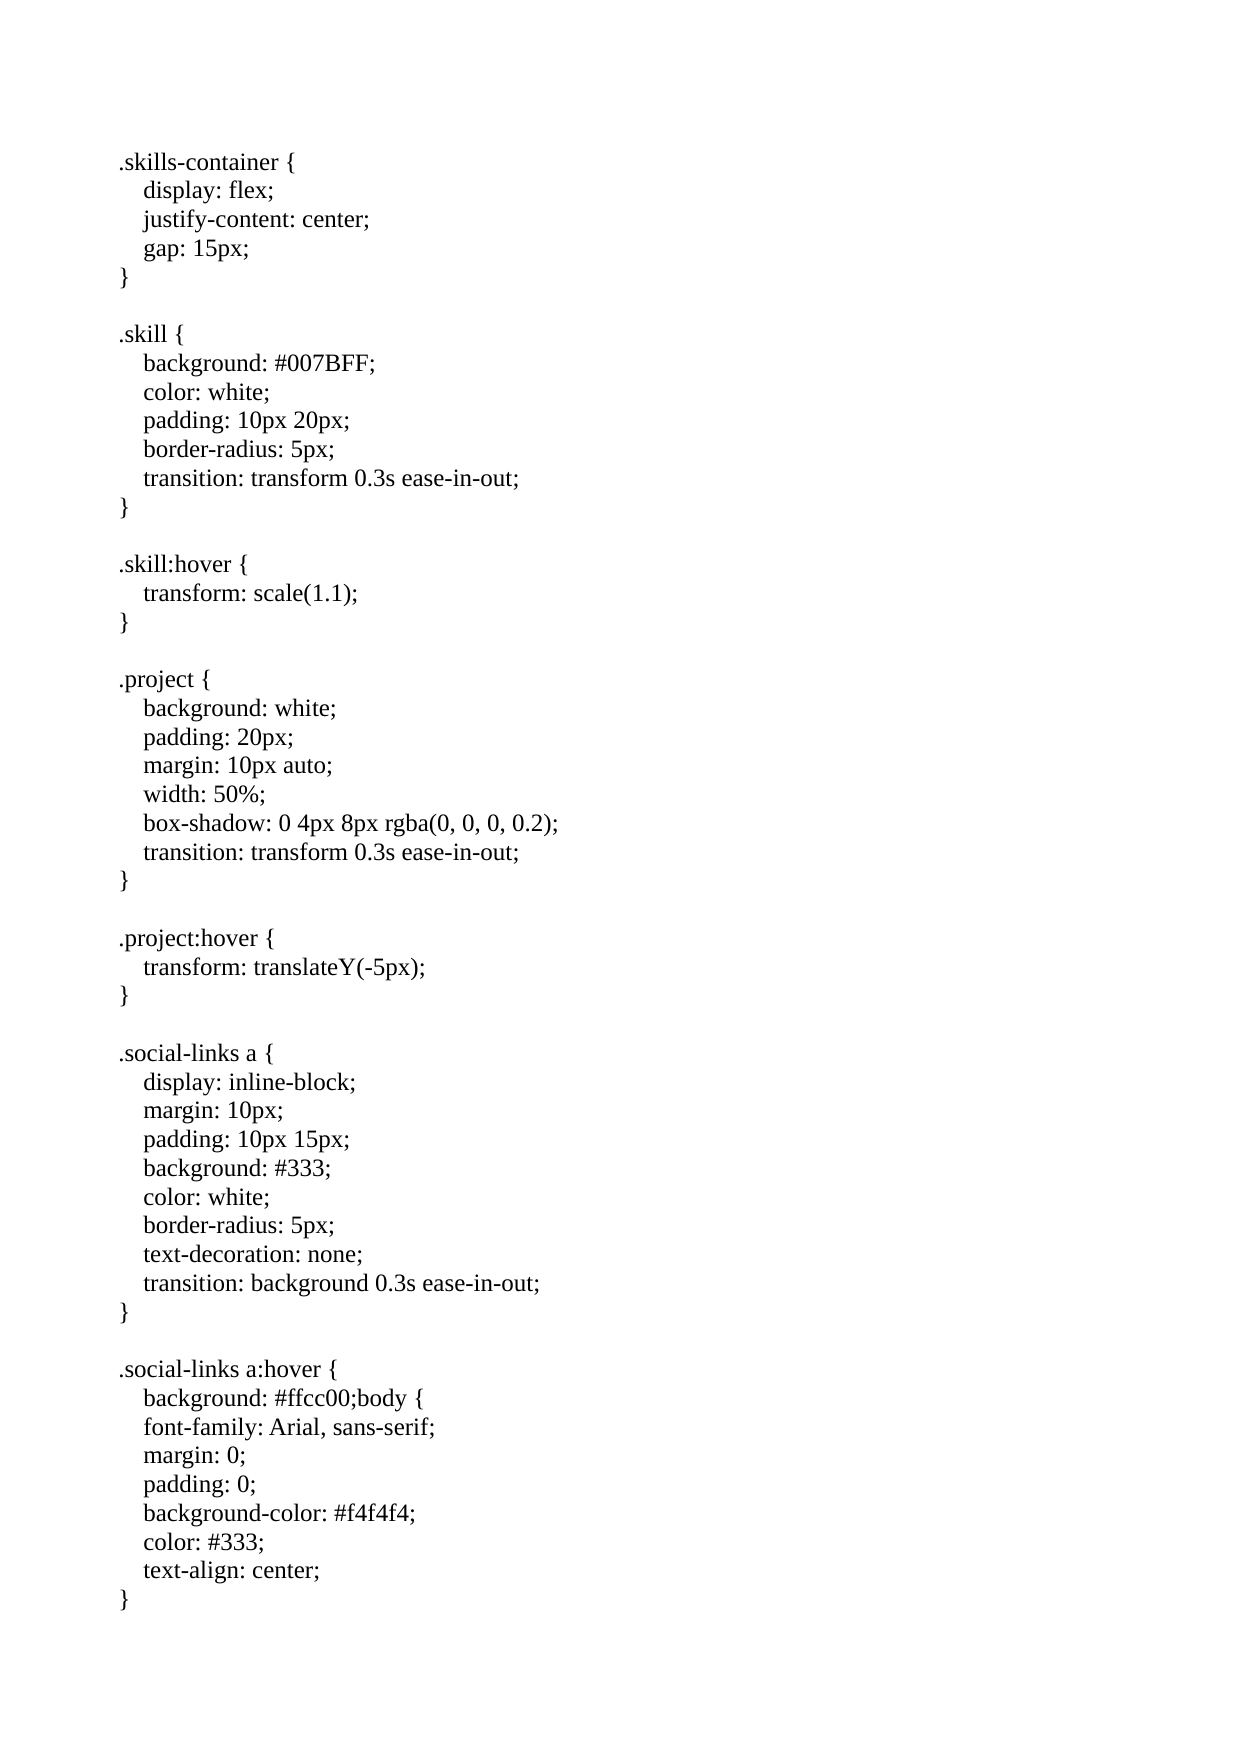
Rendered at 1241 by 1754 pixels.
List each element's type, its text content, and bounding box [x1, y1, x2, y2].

text .skills-container { display: flex; justify-content: center; gap: 15px; } .skill { background: #007BFF; color: white; padding: 10px 20px; border-radius: 5px; transition: transform 0.3s ease-in-out; } .skill:hover { transform: scale(1.1); } .project { background: white; padding: 20px; margin: 10px auto; width: 50%; box-shadow: 0 4px 8px rgba(0, 0, 0, 0.2); transition: transform 0.3s ease-in-out; } .project:hover { transform: translateY(-5px); } .social-links a { display: inline-block; margin: 10px; padding: 10px 15px; background: #333; color: white; border-radius: 5px; text-decoration: none; transition: background 0.3s ease-in-out; } .social-links a:hover { background: #ffcc00;body { font-family: Arial, sans-serif; margin: 0; padding: 0; background-color: #f4f4f4; color: #333; text-align: center; } [118, 118, 1122, 1613]
